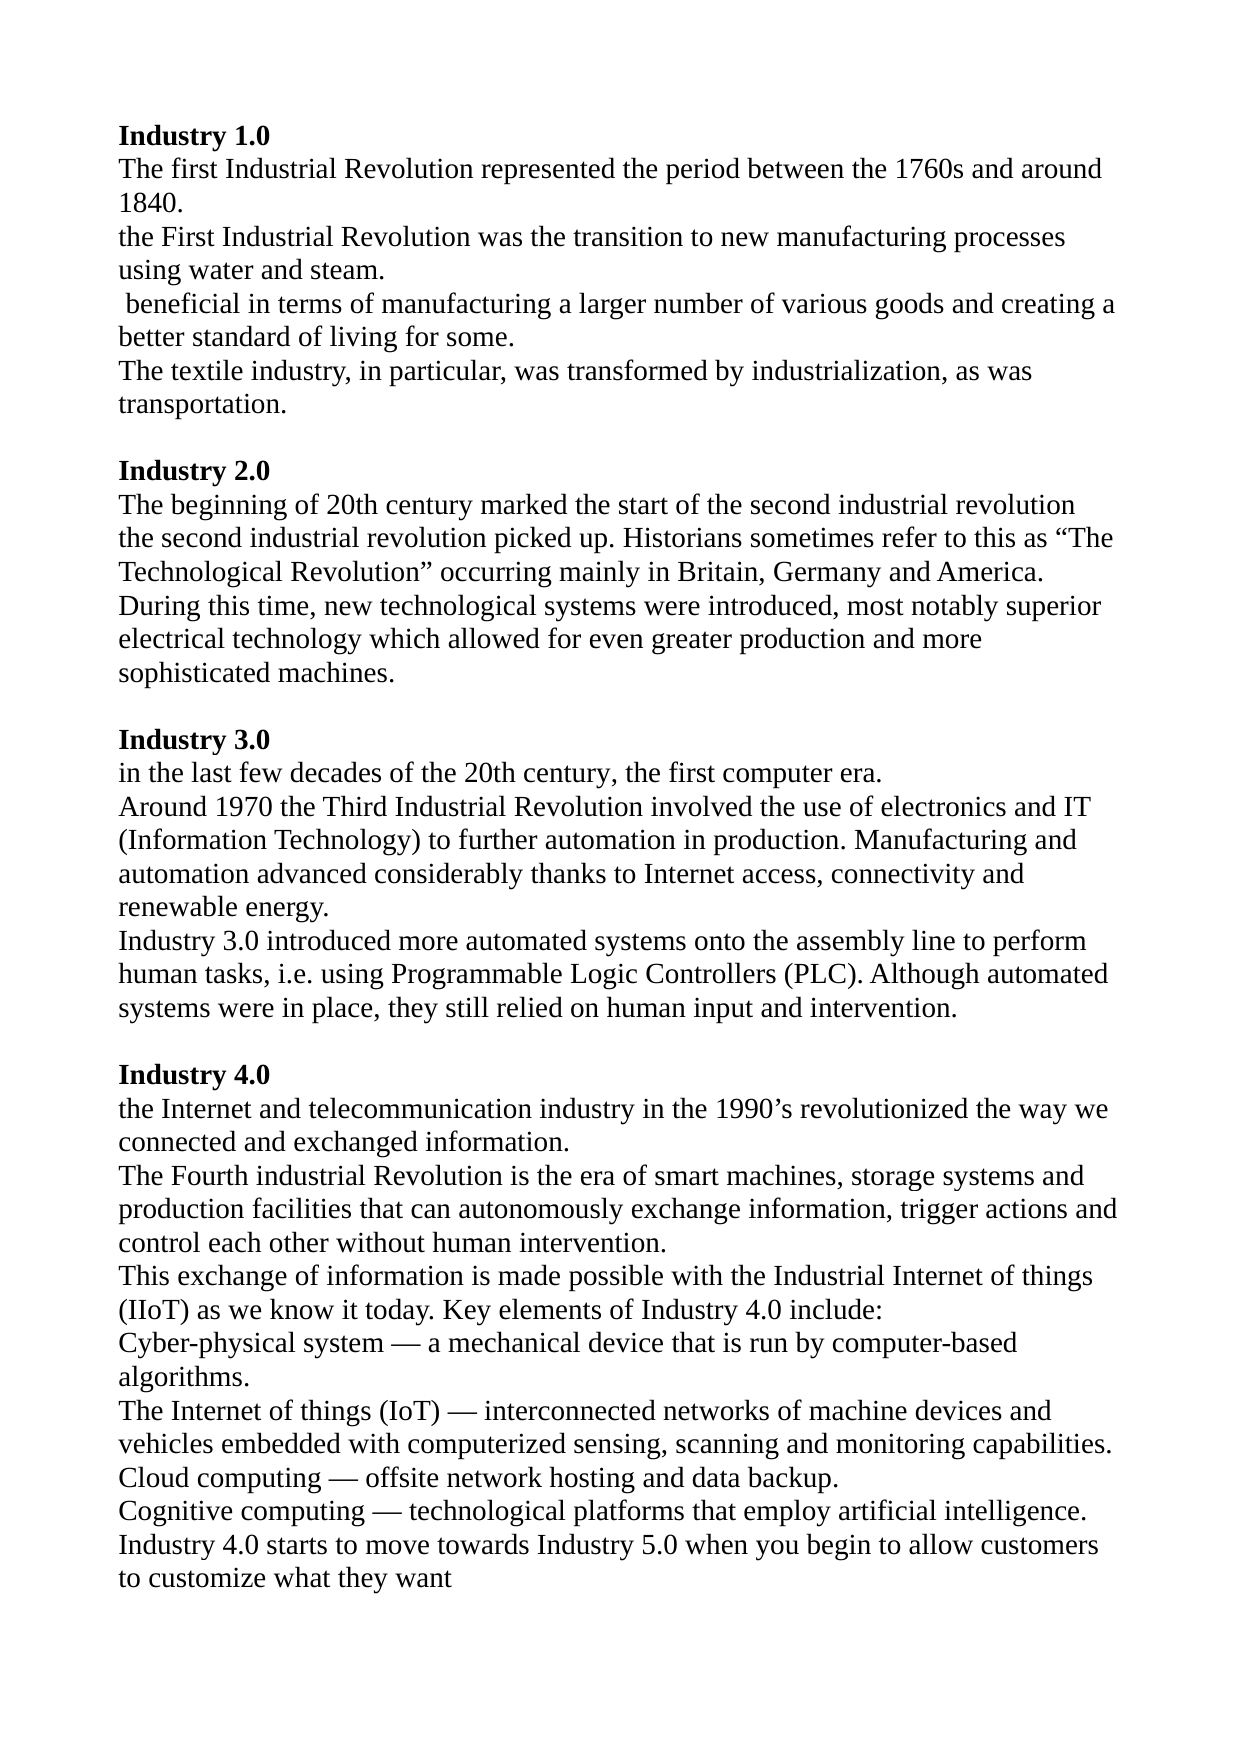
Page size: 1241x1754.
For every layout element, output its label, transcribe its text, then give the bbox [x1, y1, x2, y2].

text the Internet and telecommunication industry in the 1990’s revolutionized the way we connected and exchanged information. [118, 1091, 1122, 1158]
text Around 1970 the Third Industrial Revolution involved the use of electronics and IT (Information Technology) to further automation in production. Manufacturing and automation advanced considerably thanks to Internet access, connectivity and renewable energy. [118, 789, 1122, 923]
text Industry 1.0 [118, 118, 1122, 152]
text The textile industry, in particular, was transformed by industrialization, as was transportation. [118, 353, 1122, 420]
text Industry 3.0 introduced more automated systems onto the assembly line to perform human tasks, i.e. using Programmable Logic Controllers (PLC). Although automated systems were in place, they still relied on human input and intervention. [118, 923, 1122, 1024]
text Cloud computing — offsite network hosting and data backup. [118, 1460, 1122, 1493]
text Cognitive computing — technological platforms that employ artificial intelligence. [118, 1493, 1122, 1527]
text The beginning of 20th century marked the start of the second industrial revolution [118, 487, 1122, 521]
text This exchange of information is made possible with the Industrial Internet of things (IIoT) as we know it today. Key elements of Industry 4.0 include: [118, 1258, 1122, 1326]
text Industry 2.0 [118, 453, 1122, 487]
text The Fourth industrial Revolution is the era of smart machines, storage systems and production facilities that can autonomously exchange information, trigger actions and control each other without human intervention. [118, 1158, 1122, 1258]
text The first Industrial Revolution represented the period between the 1760s and around 1840. [118, 152, 1122, 219]
text Cyber-physical system — a mechanical device that is run by computer-based algorithms. [118, 1326, 1122, 1393]
text Industry 4.0 starts to move towards Industry 5.0 when you begin to allow customers to customize what they want [118, 1527, 1122, 1594]
text in the last few decades of the 20th century, the first computer era. [118, 755, 1122, 789]
text The Internet of things (IoT) — interconnected networks of machine devices and vehicles embedded with computerized sensing, scanning and monitoring capabilities. [118, 1393, 1122, 1460]
text the First Industrial Revolution was the transition to new manufacturing processes using water and steam. [118, 219, 1122, 286]
text beneficial in terms of manufacturing a larger number of various goods and creating a better standard of living for some. [118, 286, 1122, 353]
text During this time, new technological systems were introduced, most notably superior electrical technology which allowed for even greater production and more sophisticated machines. [118, 588, 1122, 688]
text the second industrial revolution picked up. Historians sometimes refer to this as “The Technological Revolution” occurring mainly in Britain, Germany and America. [118, 521, 1122, 588]
text Industry 3.0 [118, 722, 1122, 755]
text Industry 4.0 [118, 1057, 1122, 1091]
